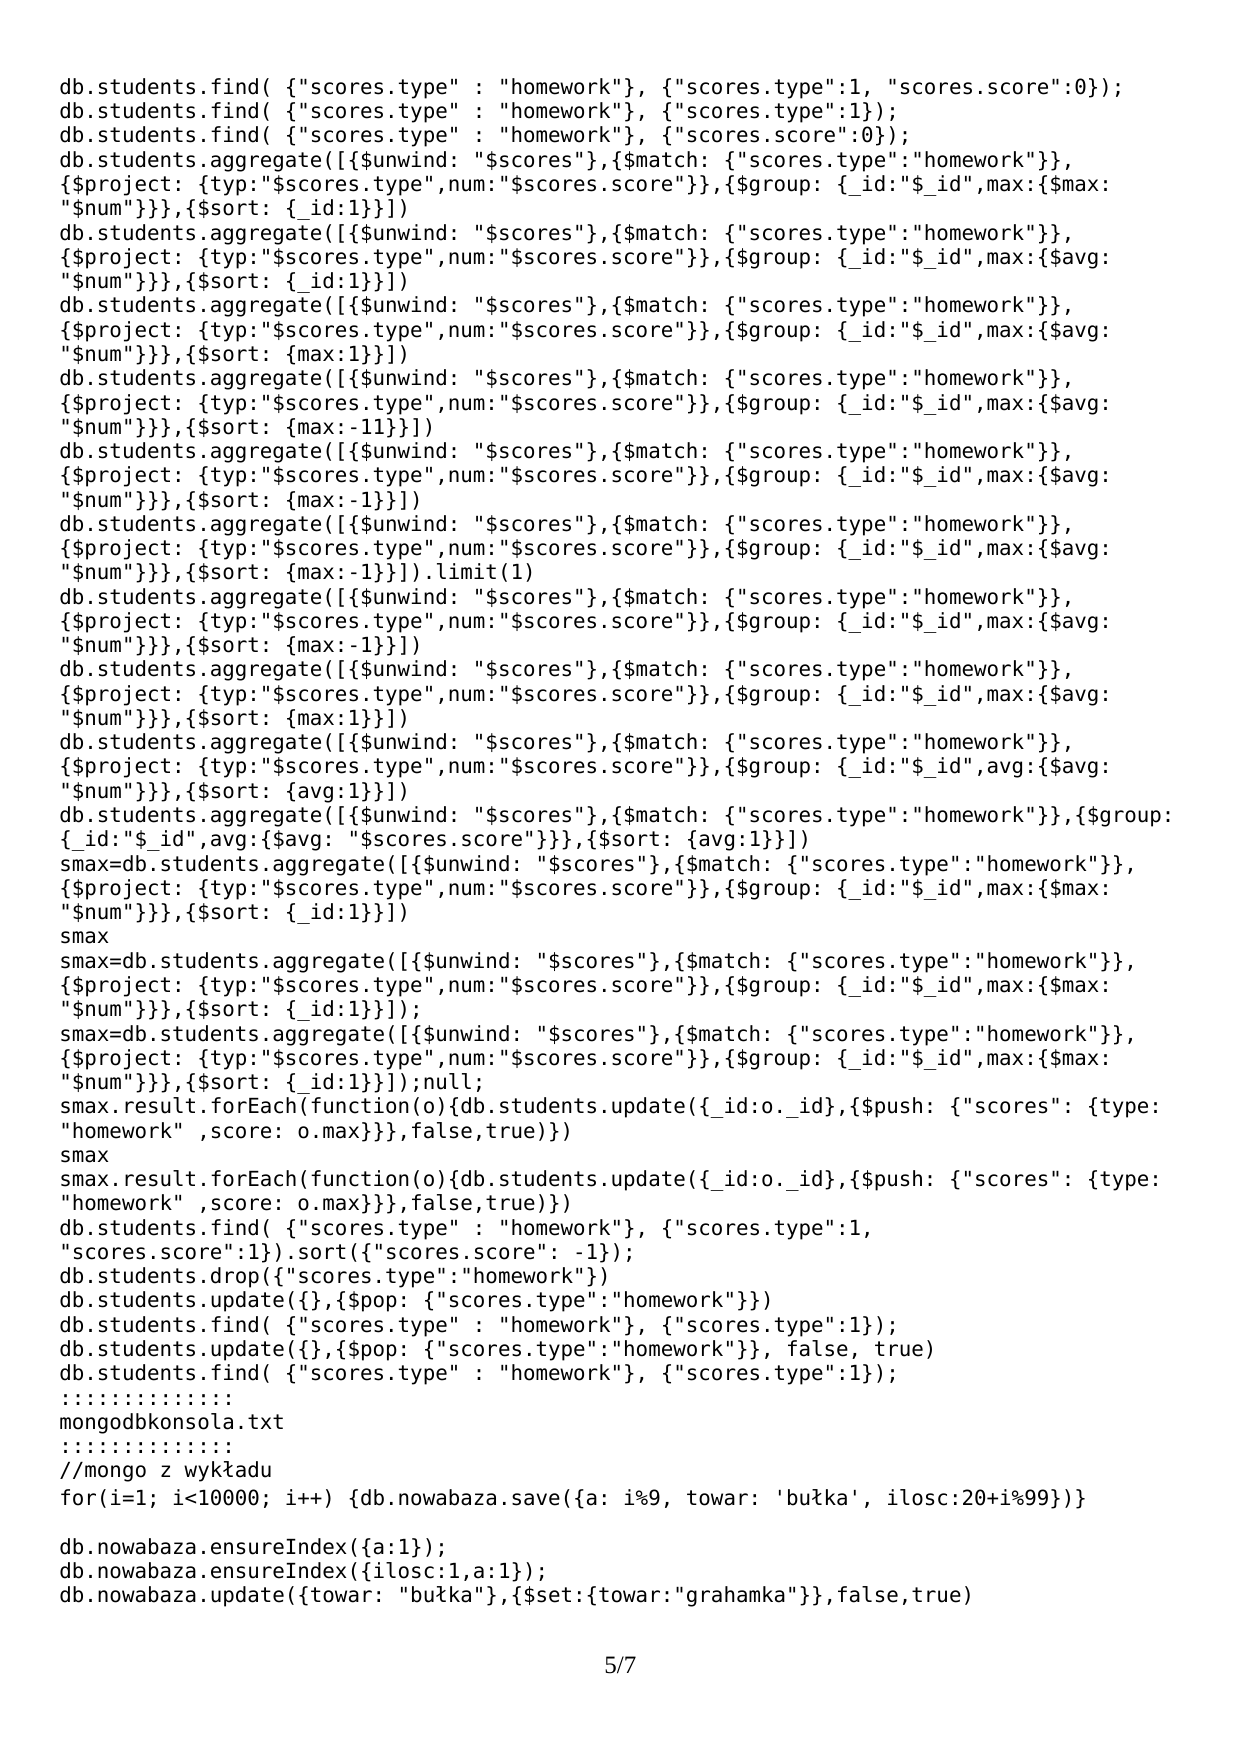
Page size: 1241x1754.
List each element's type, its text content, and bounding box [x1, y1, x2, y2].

text :::::::::::::: [59, 1386, 1181, 1410]
text db.students.update({},{$pop: {"scores.type":"homework"}}) [59, 1288, 1181, 1313]
text db.students.aggregate([{$unwind: "$scores"},{$match: {"scores.type":"homework"}},{$project: {typ:"$scores.type",num:"$scores.score"}},{$group: {_id:"$_id",max:{$avg: "$num"}}},{$sort: {max:1}}]) [59, 657, 1181, 730]
text :::::::::::::: [59, 1434, 1181, 1458]
text db.students.drop({"scores.type":"homework"}) [59, 1264, 1181, 1288]
text db.students.aggregate([{$unwind: "$scores"},{$match: {"scores.type":"homework"}},{$project: {typ:"$scores.type",num:"$scores.score"}},{$group: {_id:"$_id",max:{$avg: "$num"}}},{$sort: {max:-1}}]) [59, 585, 1181, 657]
text db.students.aggregate([{$unwind: "$scores"},{$match: {"scores.type":"homework"}},{$project: {typ:"$scores.type",num:"$scores.score"}},{$group: {_id:"$_id",max:{$avg: "$num"}}},{$sort: {max:-11}}]) [59, 366, 1181, 439]
text db.students.aggregate([{$unwind: "$scores"},{$match: {"scores.type":"homework"}},{$project: {typ:"$scores.type",num:"$scores.score"}},{$group: {_id:"$_id",max:{$max: "$num"}}},{$sort: {_id:1}}]) [59, 148, 1181, 221]
text db.students.aggregate([{$unwind: "$scores"},{$match: {"scores.type":"homework"}},{$group: {_id:"$_id",avg:{$avg: "$scores.score"}}},{$sort: {avg:1}}]) [59, 803, 1181, 852]
text smax=db.students.aggregate([{$unwind: "$scores"},{$match: {"scores.type":"homework"}},{$project: {typ:"$scores.type",num:"$scores.score"}},{$group: {_id:"$_id",max:{$max: "$num"}}},{$sort: {_id:1}}]);null; [59, 1022, 1181, 1094]
text db.students.aggregate([{$unwind: "$scores"},{$match: {"scores.type":"homework"}},{$project: {typ:"$scores.type",num:"$scores.score"}},{$group: {_id:"$_id",max:{$avg: "$num"}}},{$sort: {max:-1}}]) [59, 439, 1181, 512]
text db.students.find( {"scores.type" : "homework"}, {"scores.type":1}); [59, 1361, 1181, 1386]
text db.students.find( {"scores.type" : "homework"}, {"scores.type":1}); [59, 99, 1181, 123]
text db.nowabaza.update({towar: "bułka"},{$set:{towar:"grahamka"}},false,true) [59, 1583, 1181, 1608]
text db.students.aggregate([{$unwind: "$scores"},{$match: {"scores.type":"homework"}},{$project: {typ:"$scores.type",num:"$scores.score"}},{$group: {_id:"$_id",max:{$avg: "$num"}}},{$sort: {max:-1}}]).limit(1) [59, 512, 1181, 585]
text db.students.aggregate([{$unwind: "$scores"},{$match: {"scores.type":"homework"}},{$project: {typ:"$scores.type",num:"$scores.score"}},{$group: {_id:"$_id",avg:{$avg: "$num"}}},{$sort: {avg:1}}]) [59, 730, 1181, 803]
text db.students.find( {"scores.type" : "homework"}, {"scores.type":1, "scores.score":1}).sort({"scores.score": -1}); [59, 1216, 1181, 1264]
text smax=db.students.aggregate([{$unwind: "$scores"},{$match: {"scores.type":"homework"}},{$project: {typ:"$scores.type",num:"$scores.score"}},{$group: {_id:"$_id",max:{$max: "$num"}}},{$sort: {_id:1}}]) [59, 852, 1181, 924]
text db.nowabaza.ensureIndex({ilosc:1,a:1}); [59, 1559, 1181, 1583]
text db.students.find( {"scores.type" : "homework"}, {"scores.score":0}); [59, 123, 1181, 148]
text db.students.aggregate([{$unwind: "$scores"},{$match: {"scores.type":"homework"}},{$project: {typ:"$scores.type",num:"$scores.score"}},{$group: {_id:"$_id",max:{$avg: "$num"}}},{$sort: {_id:1}}]) [59, 221, 1181, 293]
text smax [59, 924, 1181, 949]
text db.nowabaza.ensureIndex({a:1}); [59, 1535, 1181, 1559]
text db.students.find( {"scores.type" : "homework"}, {"scores.type":1}); [59, 1313, 1181, 1337]
text smax.result.forEach(function(o){db.students.update({_id:o._id},{$push: {"scores": {type: "homework" ,score: o.max}}},false,true)}) [59, 1094, 1181, 1143]
text ﻿//mongo z wykładu [59, 1458, 1181, 1486]
text smax=db.students.aggregate([{$unwind: "$scores"},{$match: {"scores.type":"homework"}},{$project: {typ:"$scores.type",num:"$scores.score"}},{$group: {_id:"$_id",max:{$max: "$num"}}},{$sort: {_id:1}}]); [59, 949, 1181, 1022]
text smax.result.forEach(function(o){db.students.update({_id:o._id},{$push: {"scores": {type: "homework" ,score: o.max}}},false,true)}) [59, 1167, 1181, 1216]
text smax [59, 1143, 1181, 1167]
text mongodbkonsola.txt [59, 1410, 1181, 1434]
text db.students.aggregate([{$unwind: "$scores"},{$match: {"scores.type":"homework"}},{$project: {typ:"$scores.type",num:"$scores.score"}},{$group: {_id:"$_id",max:{$avg: "$num"}}},{$sort: {max:1}}]) [59, 293, 1181, 366]
text db.students.update({},{$pop: {"scores.type":"homework"}}, false, true) [59, 1337, 1181, 1361]
text db.students.find( {"scores.type" : "homework"}, {"scores.type":1, "scores.score":0}); [59, 75, 1181, 99]
text for(i=1; i<10000; i++) {db.nowabaza.save({a: i%9, towar: 'bułka', ilosc:20+i%99})} [59, 1486, 1181, 1511]
